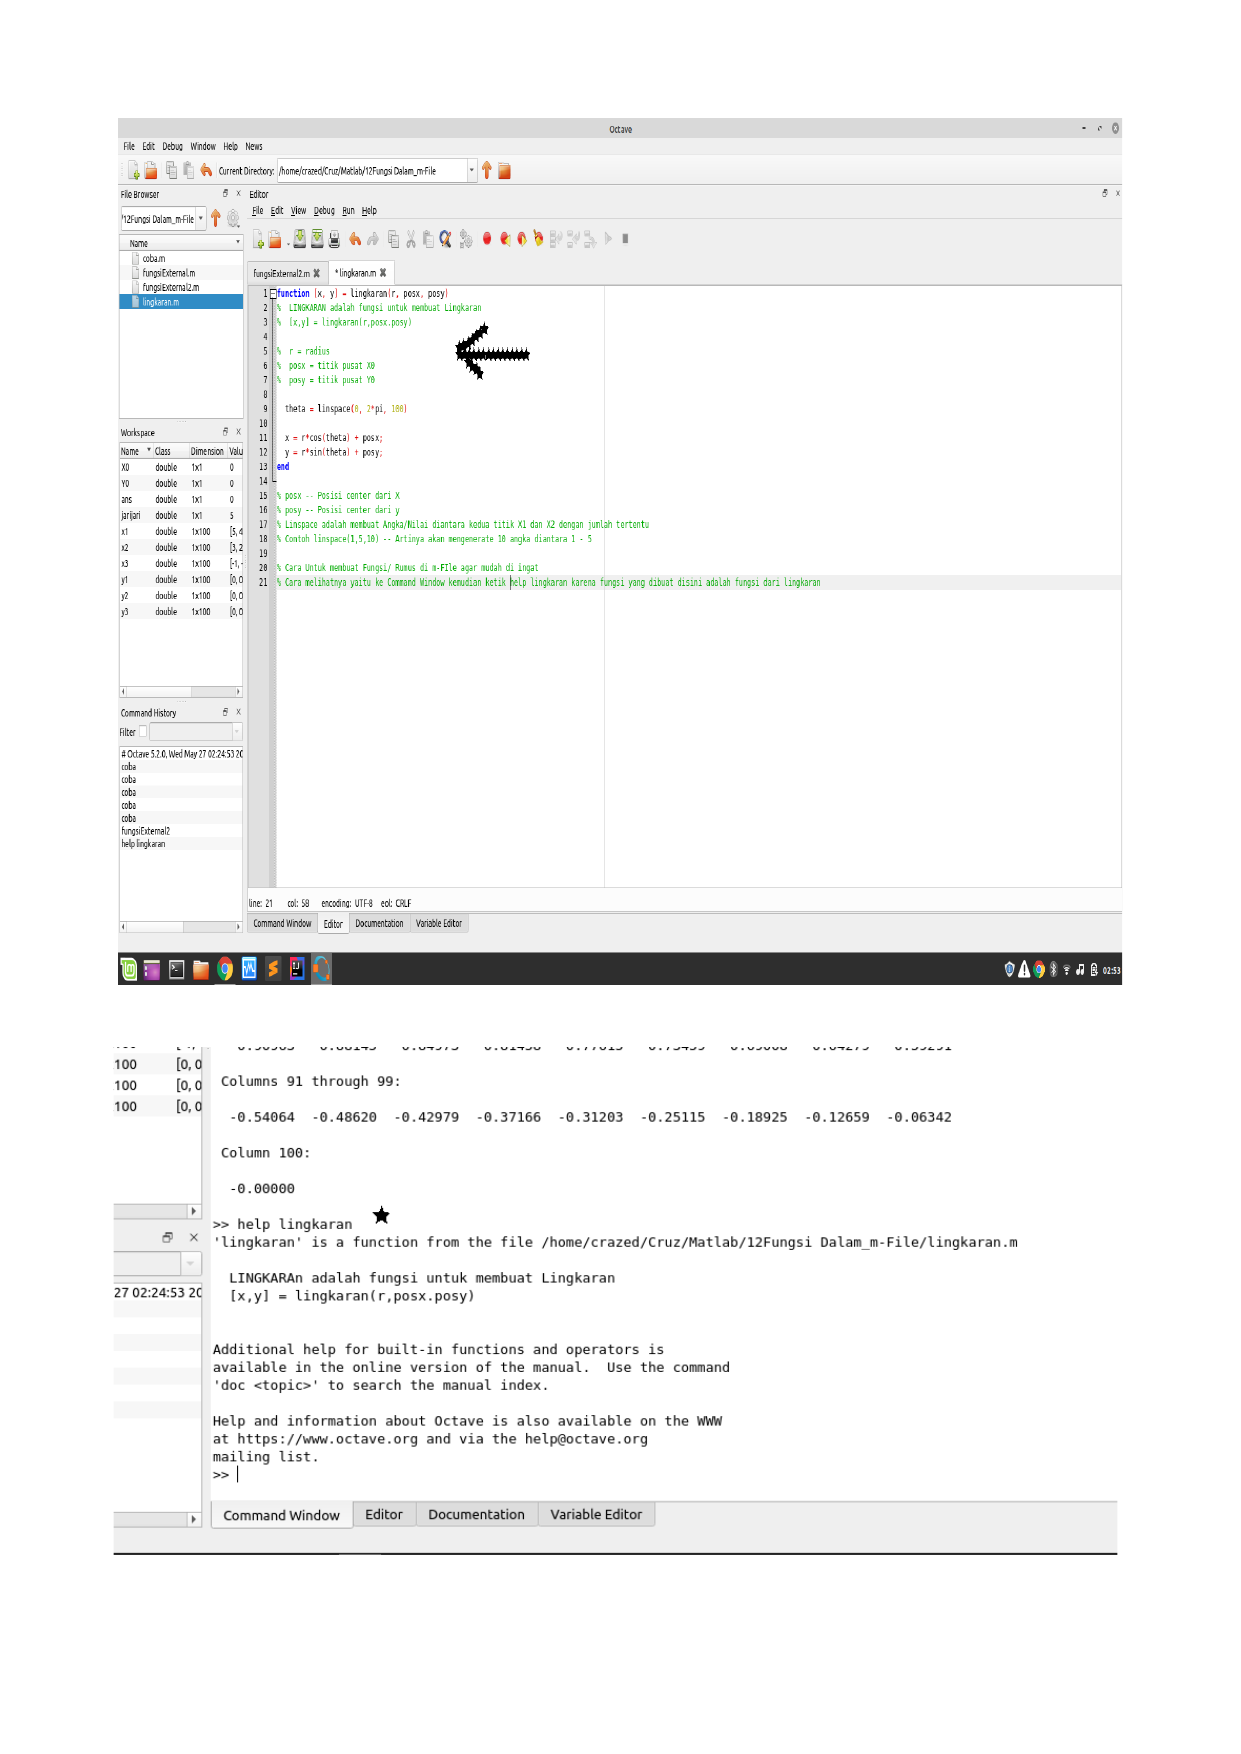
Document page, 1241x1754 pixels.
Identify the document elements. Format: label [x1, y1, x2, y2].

picture [113, 1047, 1118, 1555]
picture [118, 118, 1123, 985]
